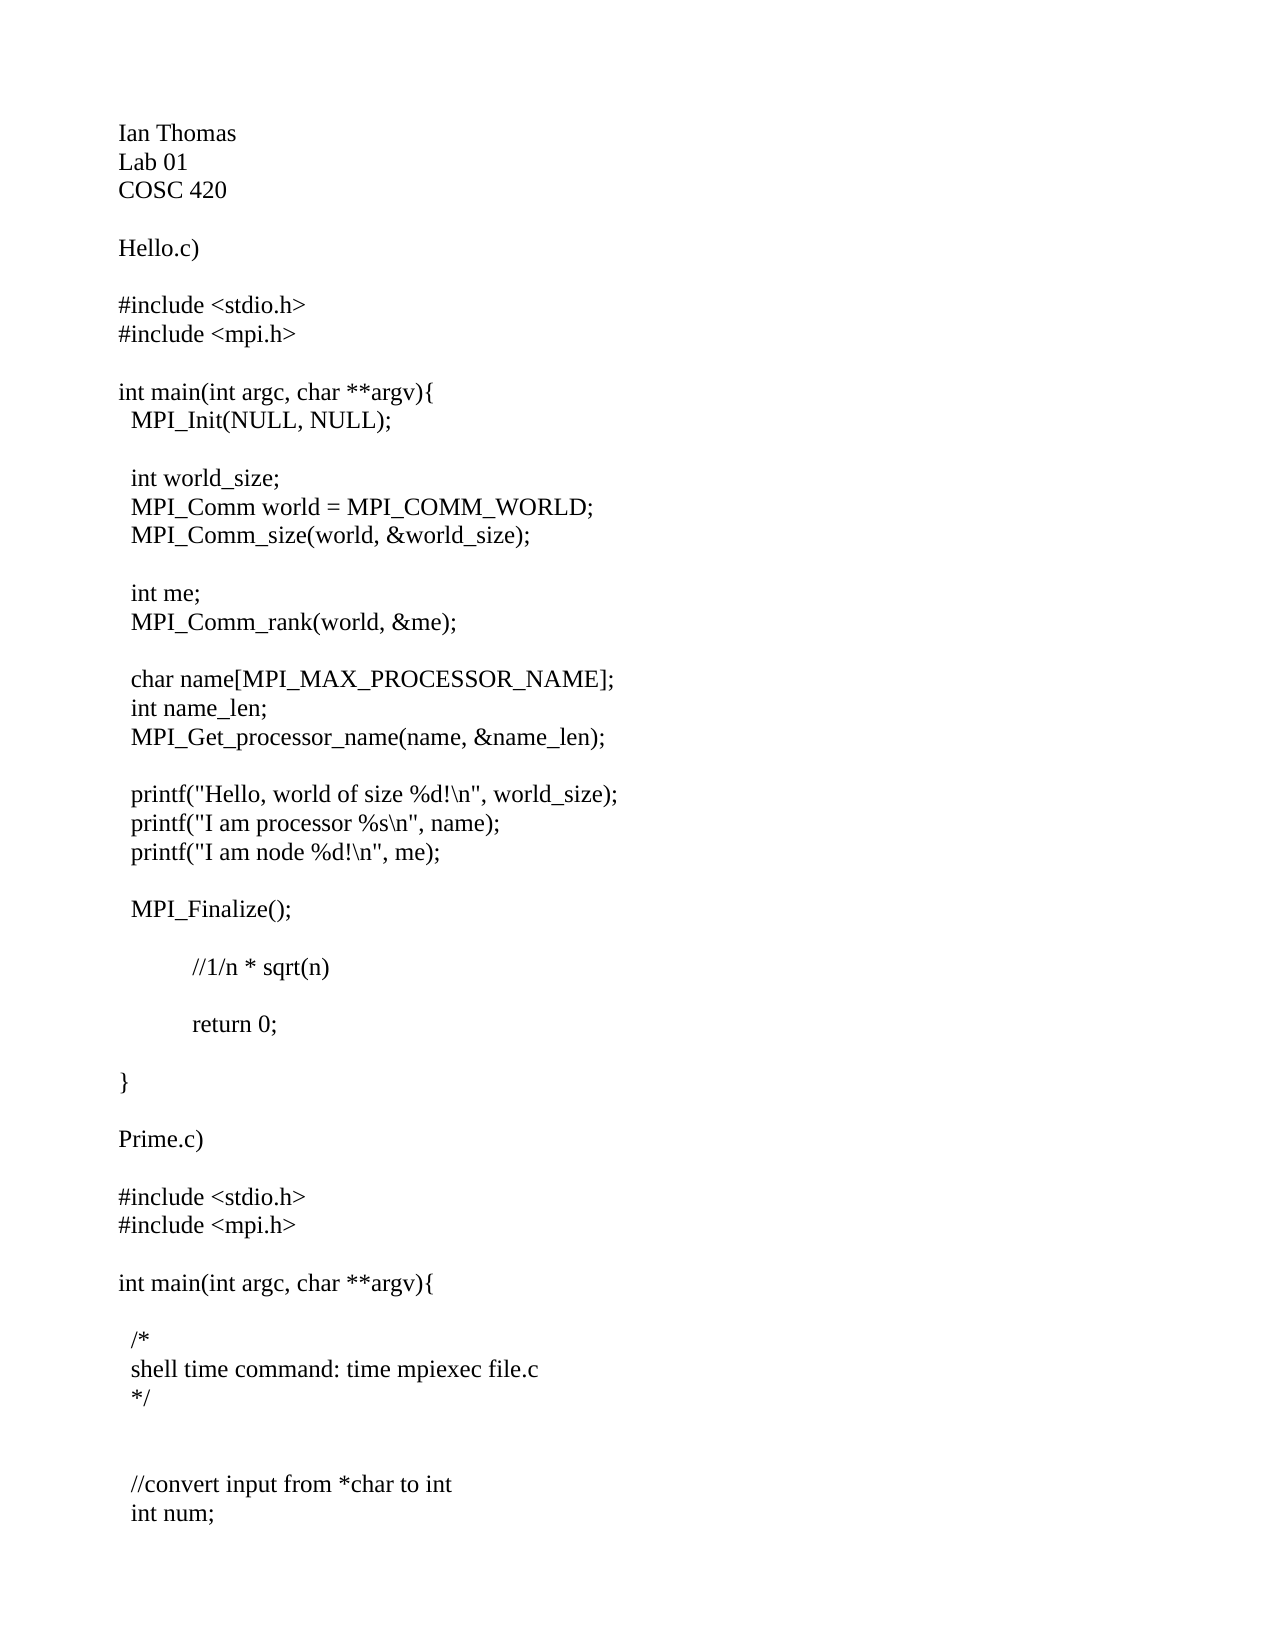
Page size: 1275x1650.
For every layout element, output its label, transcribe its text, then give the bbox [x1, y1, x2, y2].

text Ian Thomas [118, 118, 1157, 147]
text return 0; [118, 1009, 1157, 1038]
text #include <stdio.h> [118, 1182, 1157, 1211]
text } [118, 1067, 1157, 1096]
text MPI_Comm_rank(world, &me); [118, 607, 1157, 636]
text int num; [118, 1498, 1157, 1527]
text int main(int argc, char **argv){ [118, 1268, 1157, 1297]
text #include <stdio.h> [118, 291, 1157, 319]
text Lab 01 [118, 147, 1157, 176]
text shell time command: time mpiexec file.c [118, 1354, 1157, 1383]
text //convert input from *char to int [118, 1469, 1157, 1498]
text int world_size; [118, 463, 1157, 492]
text #include <mpi.h> [118, 319, 1157, 348]
text printf("I am processor %s\n", name); [118, 808, 1157, 837]
text MPI_Get_processor_name(name, &name_len); [118, 722, 1157, 751]
text char name[MPI_MAX_PROCESSOR_NAME]; [118, 664, 1157, 693]
text //1/n * sqrt(n) [118, 952, 1157, 981]
text printf("I am node %d!\n", me); [118, 837, 1157, 866]
text MPI_Comm_size(world, &world_size); [118, 521, 1157, 549]
text MPI_Comm world = MPI_COMM_WORLD; [118, 492, 1157, 521]
text /* [118, 1326, 1157, 1354]
text int main(int argc, char **argv){ [118, 377, 1157, 406]
text #include <mpi.h> [118, 1211, 1157, 1239]
text COSC 420 [118, 176, 1157, 204]
text Hello.c) [118, 233, 1157, 262]
text int name_len; [118, 693, 1157, 722]
text */ [118, 1383, 1157, 1412]
text MPI_Finalize(); [118, 894, 1157, 923]
text Prime.c) [118, 1124, 1157, 1153]
text MPI_Init(NULL, NULL); [118, 406, 1157, 434]
text int me; [118, 578, 1157, 607]
text printf("Hello, world of size %d!\n", world_size); [118, 779, 1157, 808]
